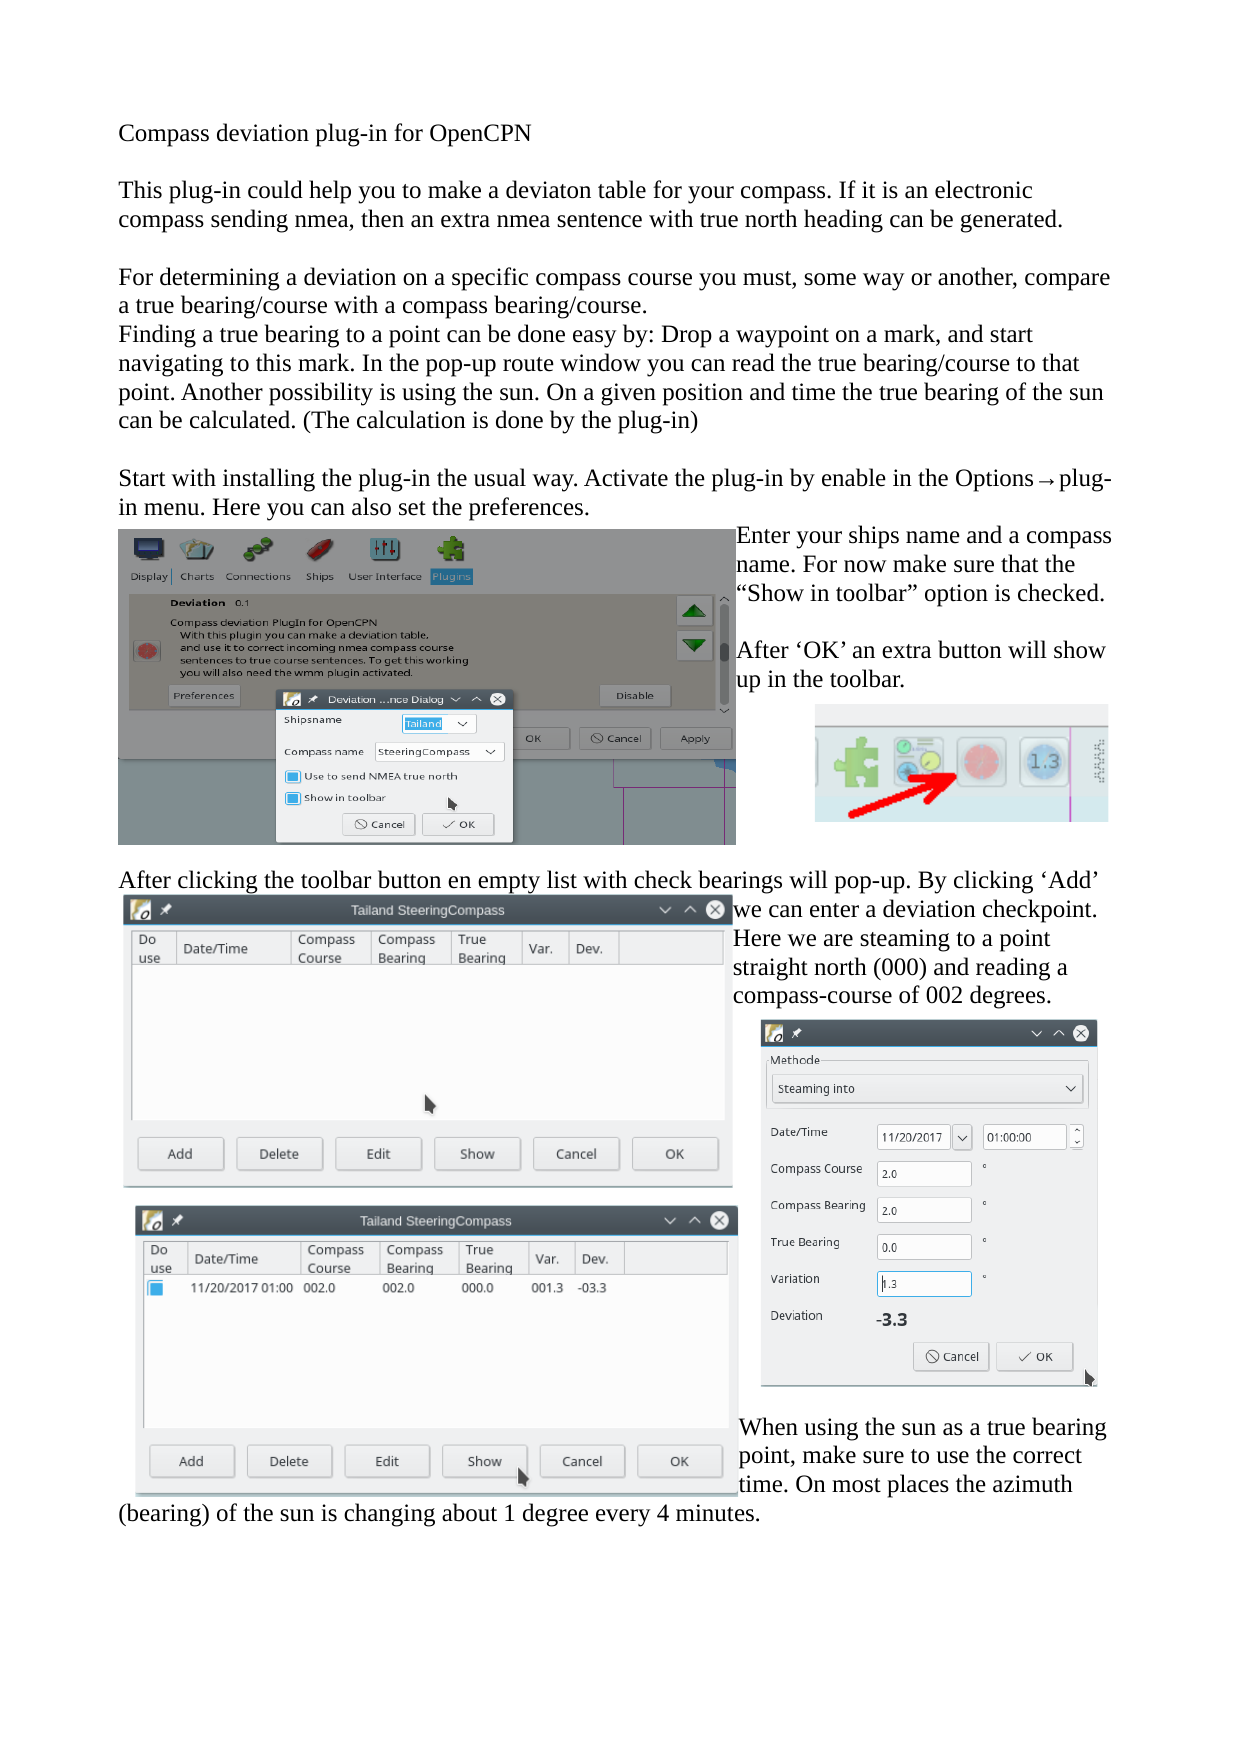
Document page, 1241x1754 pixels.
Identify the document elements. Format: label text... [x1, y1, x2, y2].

text Enter your ships name and a compass name. For now make sure that the “Show in toolbar” option is checked. [118, 521, 1122, 607]
text Here we are steaming to a point straight north (000) and reading a compass-course of 002 degrees. [733, 923, 1122, 1009]
text Start with installing the plug-in the usual way. Activate the plug-in by enable in the Options→plug-in menu. Here you can also set the preferences. [118, 463, 1122, 521]
picture [123, 894, 733, 1188]
text After ‘OK’ an extra button will show up in the toolbar. [736, 636, 1122, 693]
text Finding a true bearing to a point can be done easy by: Drop a waypoint on a mark, and start navigating to this mark. In the pop-up route window you can read the true bearing/course to that point. Another possibility is using the sun. On a given position and time the true bearing of the sun can be calculated. (The calculation is done by the plug-in) [118, 319, 1122, 434]
picture [814, 704, 1109, 822]
text This plug-in could help you to make a deviaton table for your compass. If it is an electronic compass sending nmea, then an extra nmea sentence with true north heading can be generated. [118, 176, 1122, 233]
text Compass deviation plug-in for OpenCPN [118, 118, 1122, 147]
text When using the sun as a true bearing point, make sure to use the correct time. On most places the azimuth (bearing) of the sun is changing about 1 degree every 4 minutes. [118, 1354, 1122, 1527]
text After clicking the toolbar button en empty list with check bearings will pop-up. By clicking ‘Add’ we can enter a deviation checkpoint. [118, 866, 1122, 923]
picture [118, 529, 736, 845]
picture [760, 1019, 1098, 1387]
text For determining a deviation on a specific compass course you must, some way or another, compare a true bearing/course with a compass bearing/course. [118, 262, 1122, 319]
picture [135, 1205, 739, 1497]
